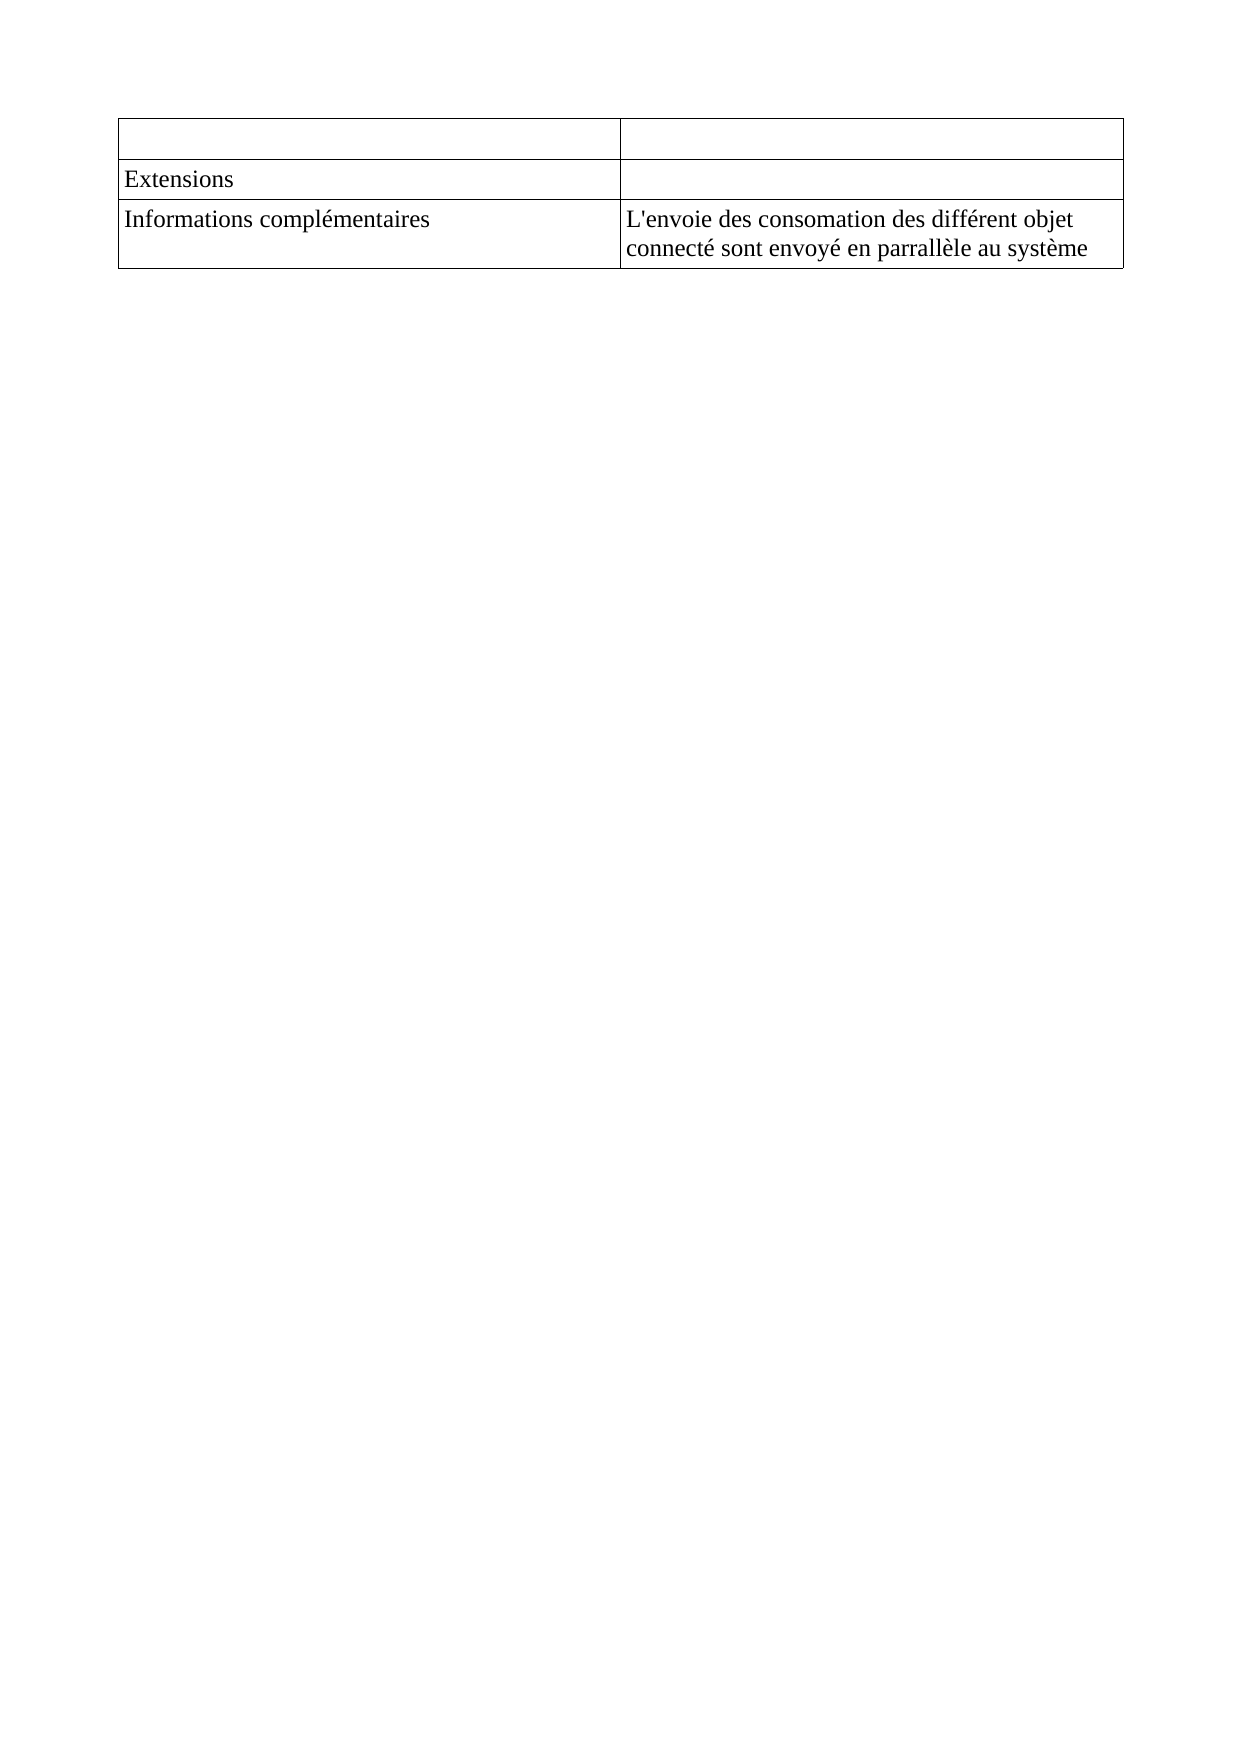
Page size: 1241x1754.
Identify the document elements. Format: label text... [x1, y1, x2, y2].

table_cell Extensions [119, 160, 620, 199]
table_cell [621, 160, 1123, 199]
table_cell [119, 119, 620, 158]
table_cell [621, 119, 1123, 158]
table_cell L'envoie des consomation des différent objet connecté sont envoyé en parrallèle au système [621, 200, 1123, 268]
table_cell Informations complémentaires [119, 200, 620, 268]
